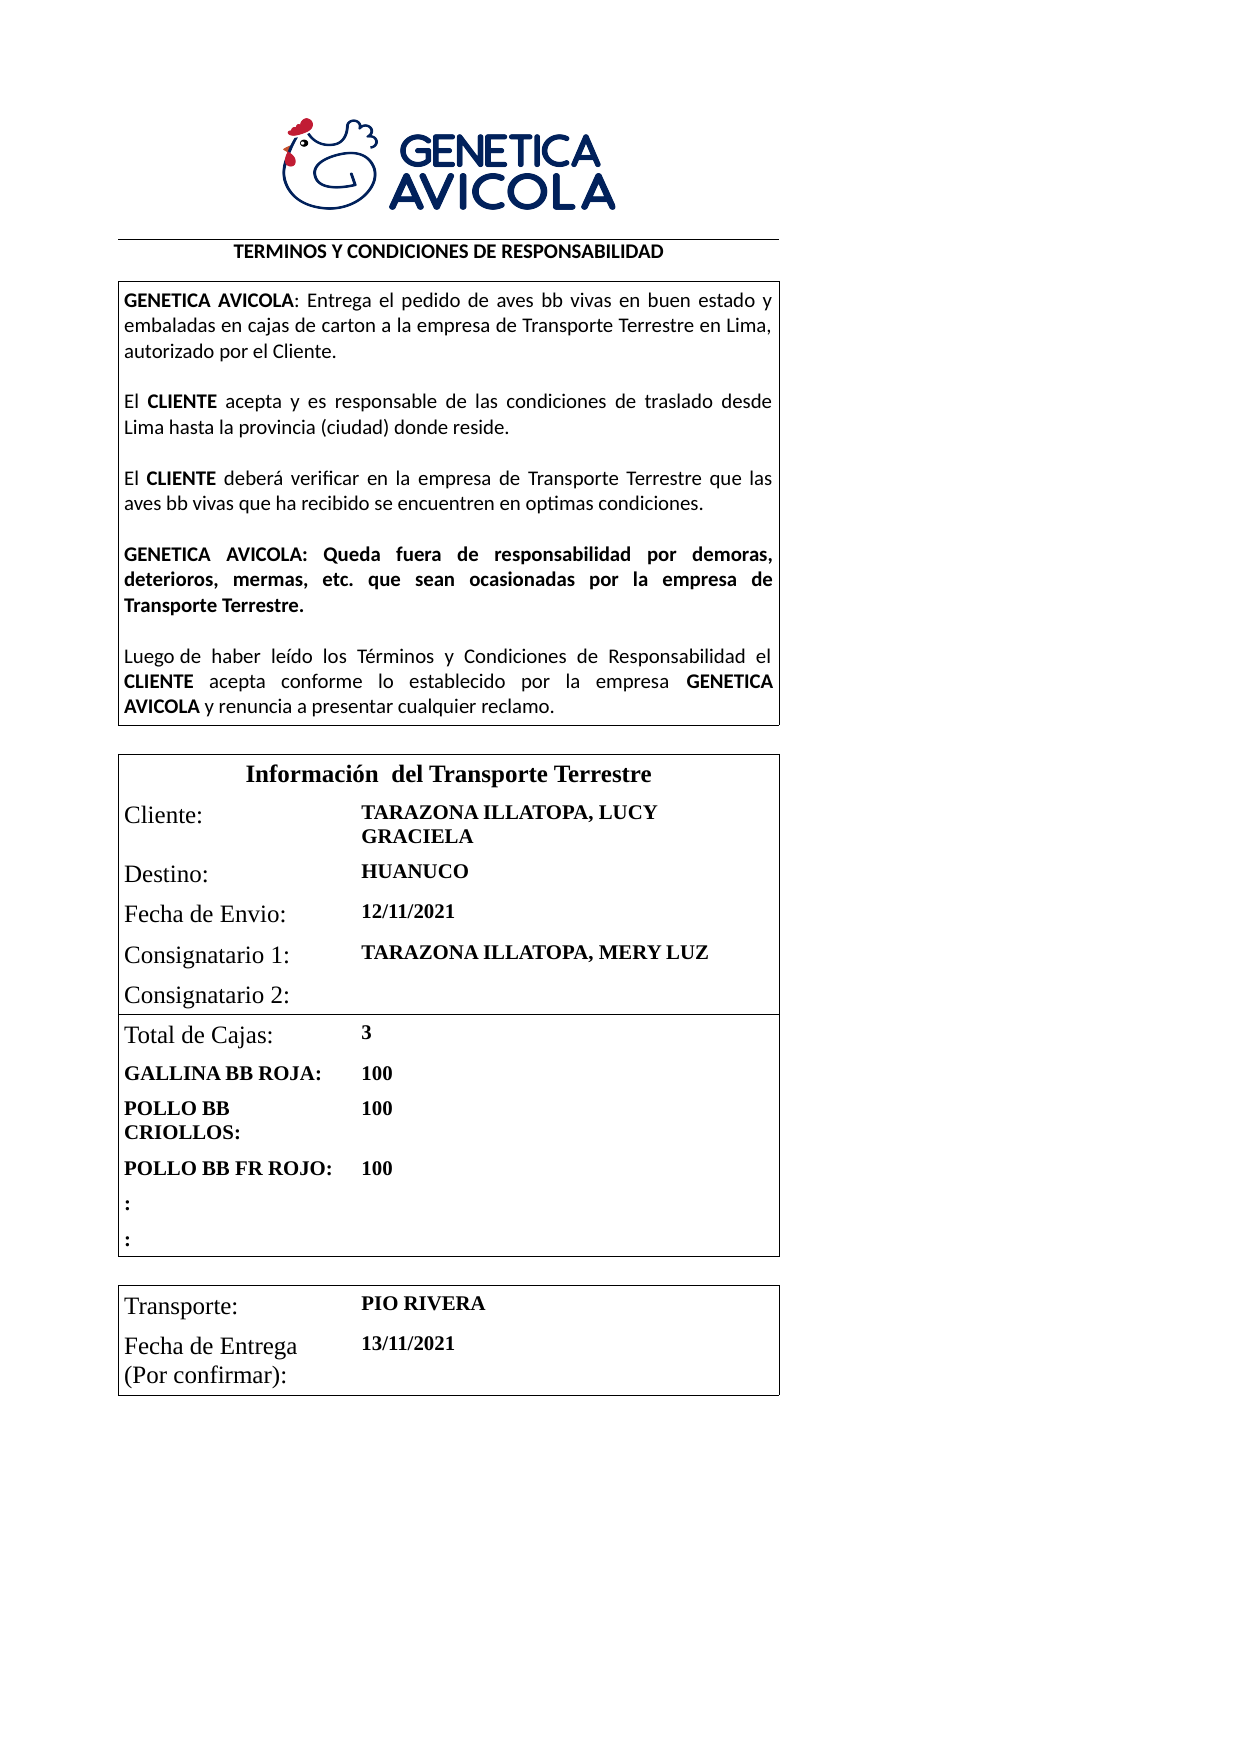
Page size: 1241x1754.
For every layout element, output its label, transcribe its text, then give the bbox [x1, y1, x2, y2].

table_cell [356, 1257, 779, 1285]
table_cell POLLO BB FR ROJO: [119, 1150, 356, 1185]
table_cell Destino: [119, 854, 356, 894]
table_cell Transporte: [119, 1286, 356, 1326]
table_cell TARAZONA ILLATOPA, MERY LUZ [356, 934, 779, 974]
table_cell [356, 1185, 779, 1221]
table_cell 13/11/2021 [356, 1326, 779, 1394]
table_cell GENETICA AVICOLA: Entrega el pedido de aves bb vivas en buen estado y embaladas en cajas de carton a la empresa de Transporte Terrestre en Lima, autorizado por el Cliente. El CLIENTE acepta y es responsable de las condiciones de traslado desde Lima hasta la provincia (ciudad) donde reside. El CLIENTE deberá verificar en la empresa de Transporte Terrestre que las aves bb vivas que ha recibido se encuentren en optimas condiciones. GENETICA AVICOLA: Queda fuera de responsabilidad por demoras, deterioros, mermas, etc. que sean ocasionadas por la empresa de Transporte Terrestre. Luego de haber leído los Términos y Condiciones de Responsabilidad el CLIENTE acepta conforme lo establecido por la empresa GENETICA AVICOLA y renuncia a presentar cualquier reclamo. [119, 282, 779, 725]
table_cell Cliente: [119, 794, 356, 853]
table_cell 3 [356, 1015, 779, 1055]
table_header TERMINOS Y CONDICIONES DE RESPONSABILIDAD [118, 240, 779, 281]
table_cell POLLO BB CRIOLLOS: [119, 1090, 356, 1150]
table_cell : [119, 1185, 356, 1221]
table_cell [356, 1221, 779, 1256]
picture [282, 118, 616, 210]
table_cell 12/11/2021 [356, 894, 779, 934]
table_header Información del Transporte Terrestre [119, 755, 779, 794]
table_cell Consignatario 1: [119, 934, 356, 974]
table_cell PIO RIVERA [356, 1286, 779, 1326]
table_cell 100 [356, 1150, 779, 1185]
table_cell TARAZONA ILLATOPA, LUCY GRACIELA [356, 794, 779, 853]
table_cell Consignatario 2: [119, 974, 356, 1014]
table_cell HUANUCO [356, 854, 779, 894]
table_cell [118, 1257, 356, 1285]
table_cell 100 [356, 1090, 779, 1150]
table_cell : [119, 1221, 356, 1256]
table_cell [356, 974, 779, 1014]
table_cell 100 [356, 1055, 779, 1090]
table_cell Total de Cajas: [119, 1015, 356, 1055]
table_cell Fecha de Entrega (Por confirmar): [119, 1326, 356, 1394]
table_cell GALLINA BB ROJA: [119, 1055, 356, 1090]
table_cell Fecha de Envio: [119, 894, 356, 934]
